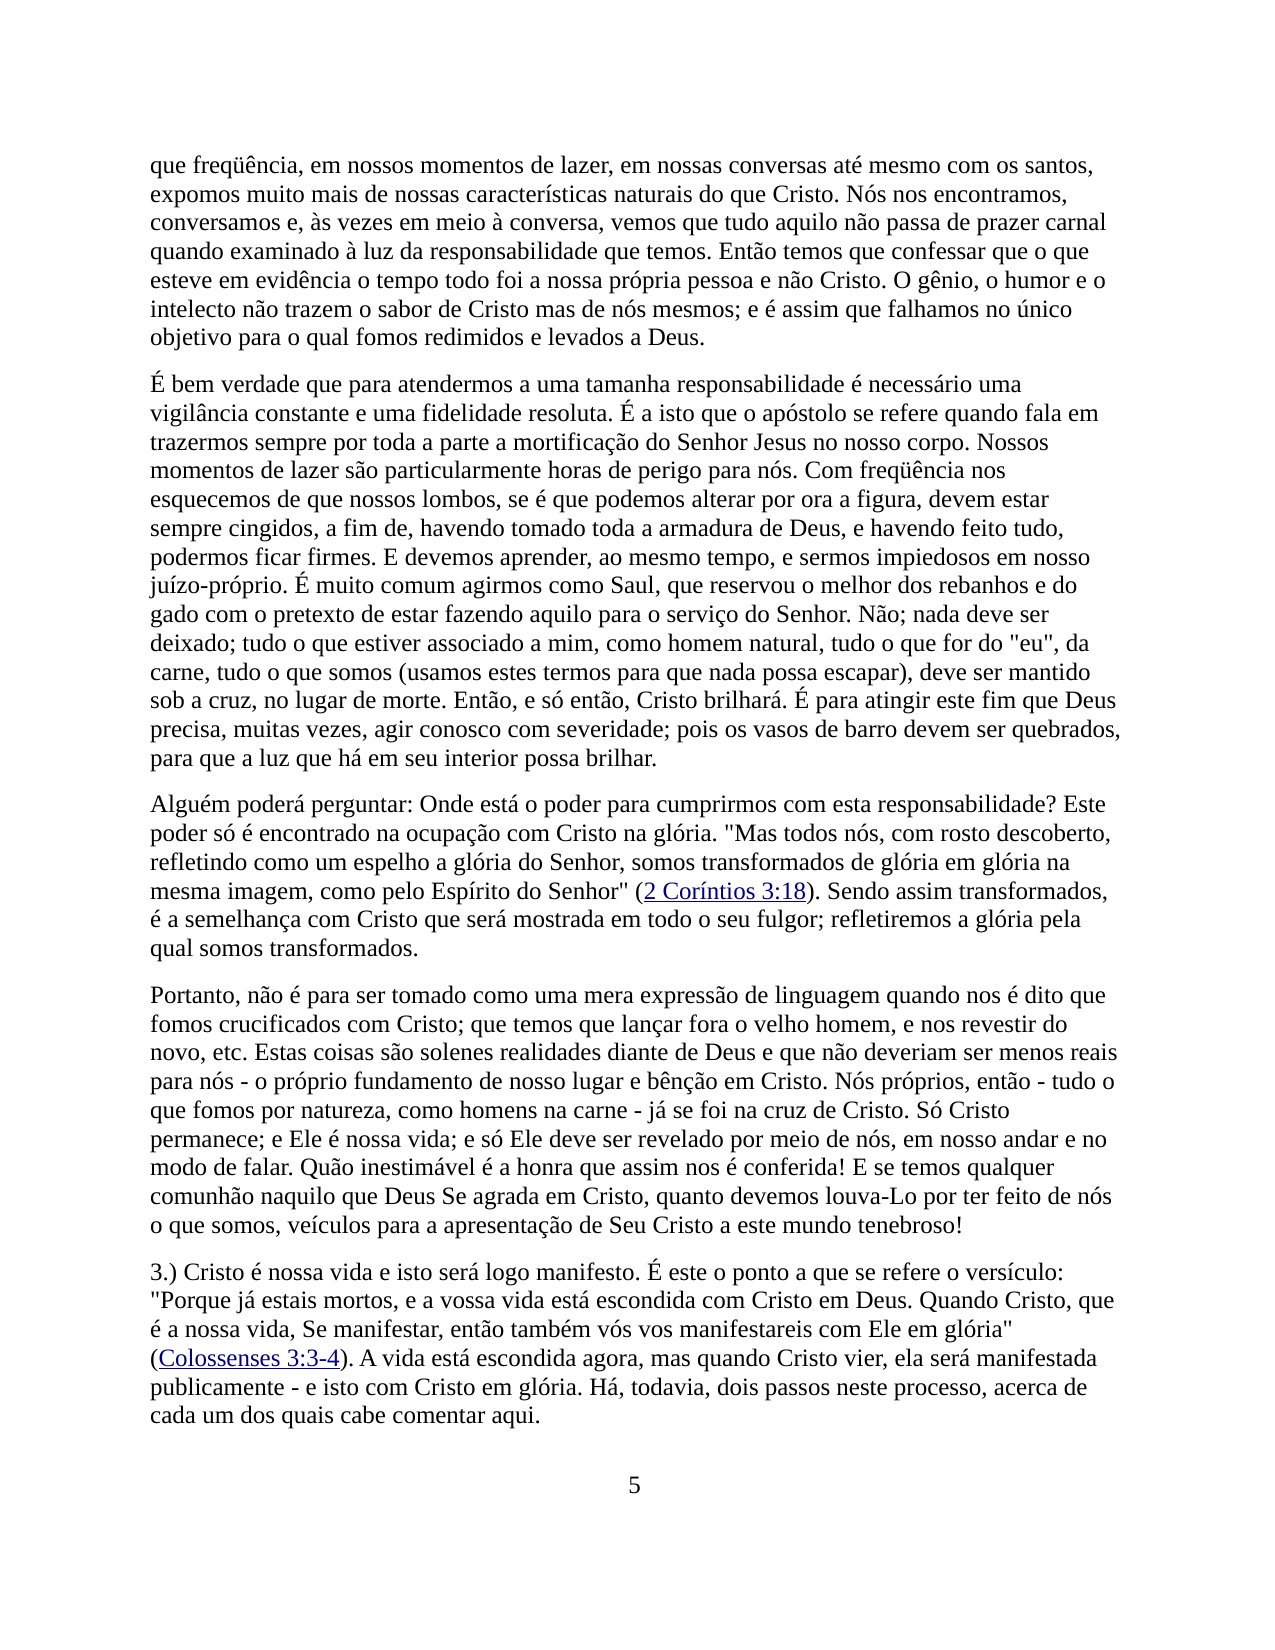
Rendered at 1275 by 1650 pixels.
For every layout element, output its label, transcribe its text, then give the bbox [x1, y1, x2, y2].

text Alguém poderá perguntar: Onde está o poder para cumprirmos com esta responsabilidade? Este poder só é encontrado na ocupação com Cristo na glória. "Mas todos nós, com rosto descoberto, refletindo como um espelho a glória do Senhor, somos transformados de glória em glória na mesma imagem, como pelo Espírito do Senhor" (2 Coríntios 3:18). Sendo assim transformados, é a semelhança com Cristo que será mostrada em todo o seu fulgor; refletiremos a glória pela qual somos transformados. [150, 789, 1125, 962]
text 3.) Cristo é nossa vida e isto será logo manifesto. É este o ponto a que se refere o versículo: "Porque já estais mortos, e a vossa vida está escondida com Cristo em Deus. Quando Cristo, que é a nossa vida, Se manifestar, então também vós vos manifestareis com Ele em glória" (Colossenses 3:3-4). A vida está escondida agora, mas quando Cristo vier, ela será manifestada publicamente - e isto com Cristo em glória. Há, todavia, dois passos neste processo, acerca de cada um dos quais cabe comentar aqui. [150, 1257, 1125, 1429]
text Portanto, não é para ser tomado como uma mera expressão de linguagem quando nos é dito que fomos crucificados com Cristo; que temos que lançar fora o velho homem, e nos revestir do novo, etc. Estas coisas são solenes realidades diante de Deus e que não deveriam ser menos reais para nós - o próprio fundamento de nosso lugar e bênção em Cristo. Nós próprios, então - tudo o que fomos por natureza, como homens na carne - já se foi na cruz de Cristo. Só Cristo permanece; e Ele é nossa vida; e só Ele deve ser revelado por meio de nós, em nosso andar e no modo de falar. Quão inestimável é a honra que assim nos é conferida! E se temos qualquer comunhão naquilo que Deus Se agrada em Cristo, quanto devemos louva-Lo por ter feito de nós o que somos, veículos para a apresentação de Seu Cristo a este mundo tenebroso! [150, 980, 1125, 1239]
text É bem verdade que para atendermos a uma tamanha responsabilidade é necessário uma vigilância constante e uma fidelidade resoluta. É a isto que o apóstolo se refere quando fala em trazermos sempre por toda a parte a mortificação do Senhor Jesus no nosso corpo. Nossos momentos de lazer são particularmente horas de perigo para nós. Com freqüência nos esquecemos de que nossos lombos, se é que podemos alterar por ora a figura, devem estar sempre cingidos, a fim de, havendo tomado toda a armadura de Deus, e havendo feito tudo, podermos ficar firmes. E devemos aprender, ao mesmo tempo, e sermos impiedosos em nosso juízo-próprio. É muito comum agirmos como Saul, que reservou o melhor dos rebanhos e do gado com o pretexto de estar fazendo aquilo para o serviço do Senhor. Não; nada deve ser deixado; tudo o que estiver associado a mim, como homem natural, tudo o que for do "eu", da carne, tudo o que somos (usamos estes termos para que nada possa escapar), deve ser mantido sob a cruz, no lugar de morte. Então, e só então, Cristo brilhará. É para atingir este fim que Deus precisa, muitas vezes, agir conosco com severidade; pois os vasos de barro devem ser quebrados, para que a luz que há em seu interior possa brilhar. [150, 369, 1125, 772]
text que freqüência, em nossos momentos de lazer, em nossas conversas até mesmo com os santos, expomos muito mais de nossas características naturais do que Cristo. Nós nos encontramos, conversamos e, às vezes em meio à conversa, vemos que tudo aquilo não passa de prazer carnal quando examinado à luz da responsabilidade que temos. Então temos que confessar que o que esteve em evidência o tempo todo foi a nossa própria pessoa e não Cristo. O gênio, o humor e o intelecto não trazem o sabor de Cristo mas de nós mesmos; e é assim que falhamos no único objetivo para o qual fomos redimidos e levados a Deus. [150, 150, 1125, 351]
